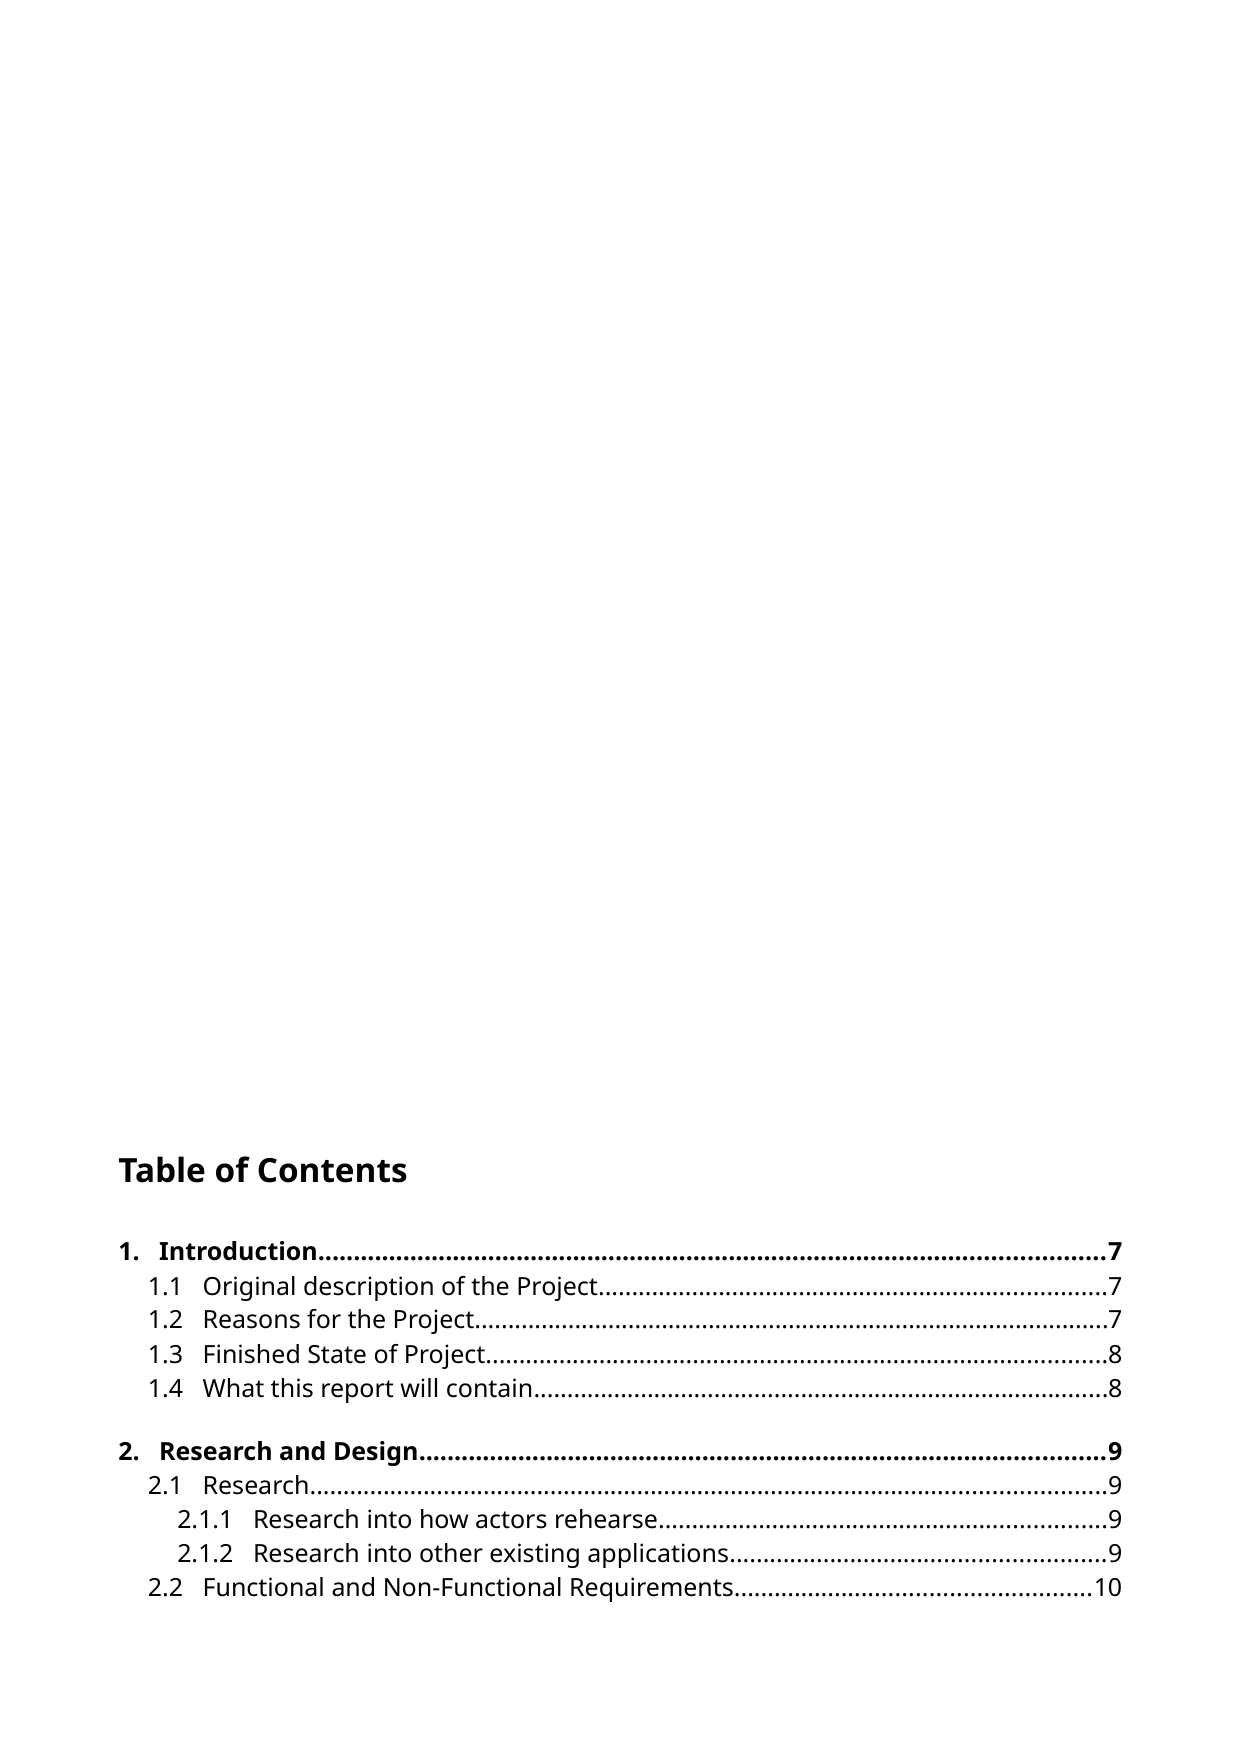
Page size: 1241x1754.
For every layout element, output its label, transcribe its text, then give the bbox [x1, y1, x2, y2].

text 1.3 Finished State of Project 8 [148, 1336, 1122, 1370]
text 2.1.1 Research into how actors rehearse 9 [177, 1502, 1122, 1536]
text 1.2 Reasons for the Project 7 [148, 1302, 1122, 1336]
text 1.1 Original description of the Project 7 [148, 1268, 1122, 1302]
text 2.1 Research 9 [148, 1468, 1122, 1502]
text 2.1.2 Research into other existing applications 9 [177, 1536, 1122, 1570]
text 2.2 Functional and Non-Functional Requirements 10 [148, 1570, 1122, 1604]
text 1. Introduction 7 [118, 1234, 1122, 1268]
text 1.4 What this report will contain 8 [148, 1370, 1122, 1404]
subtitle Table of Contents [118, 1147, 1122, 1192]
text 2. Research and Design 9 [118, 1434, 1122, 1468]
